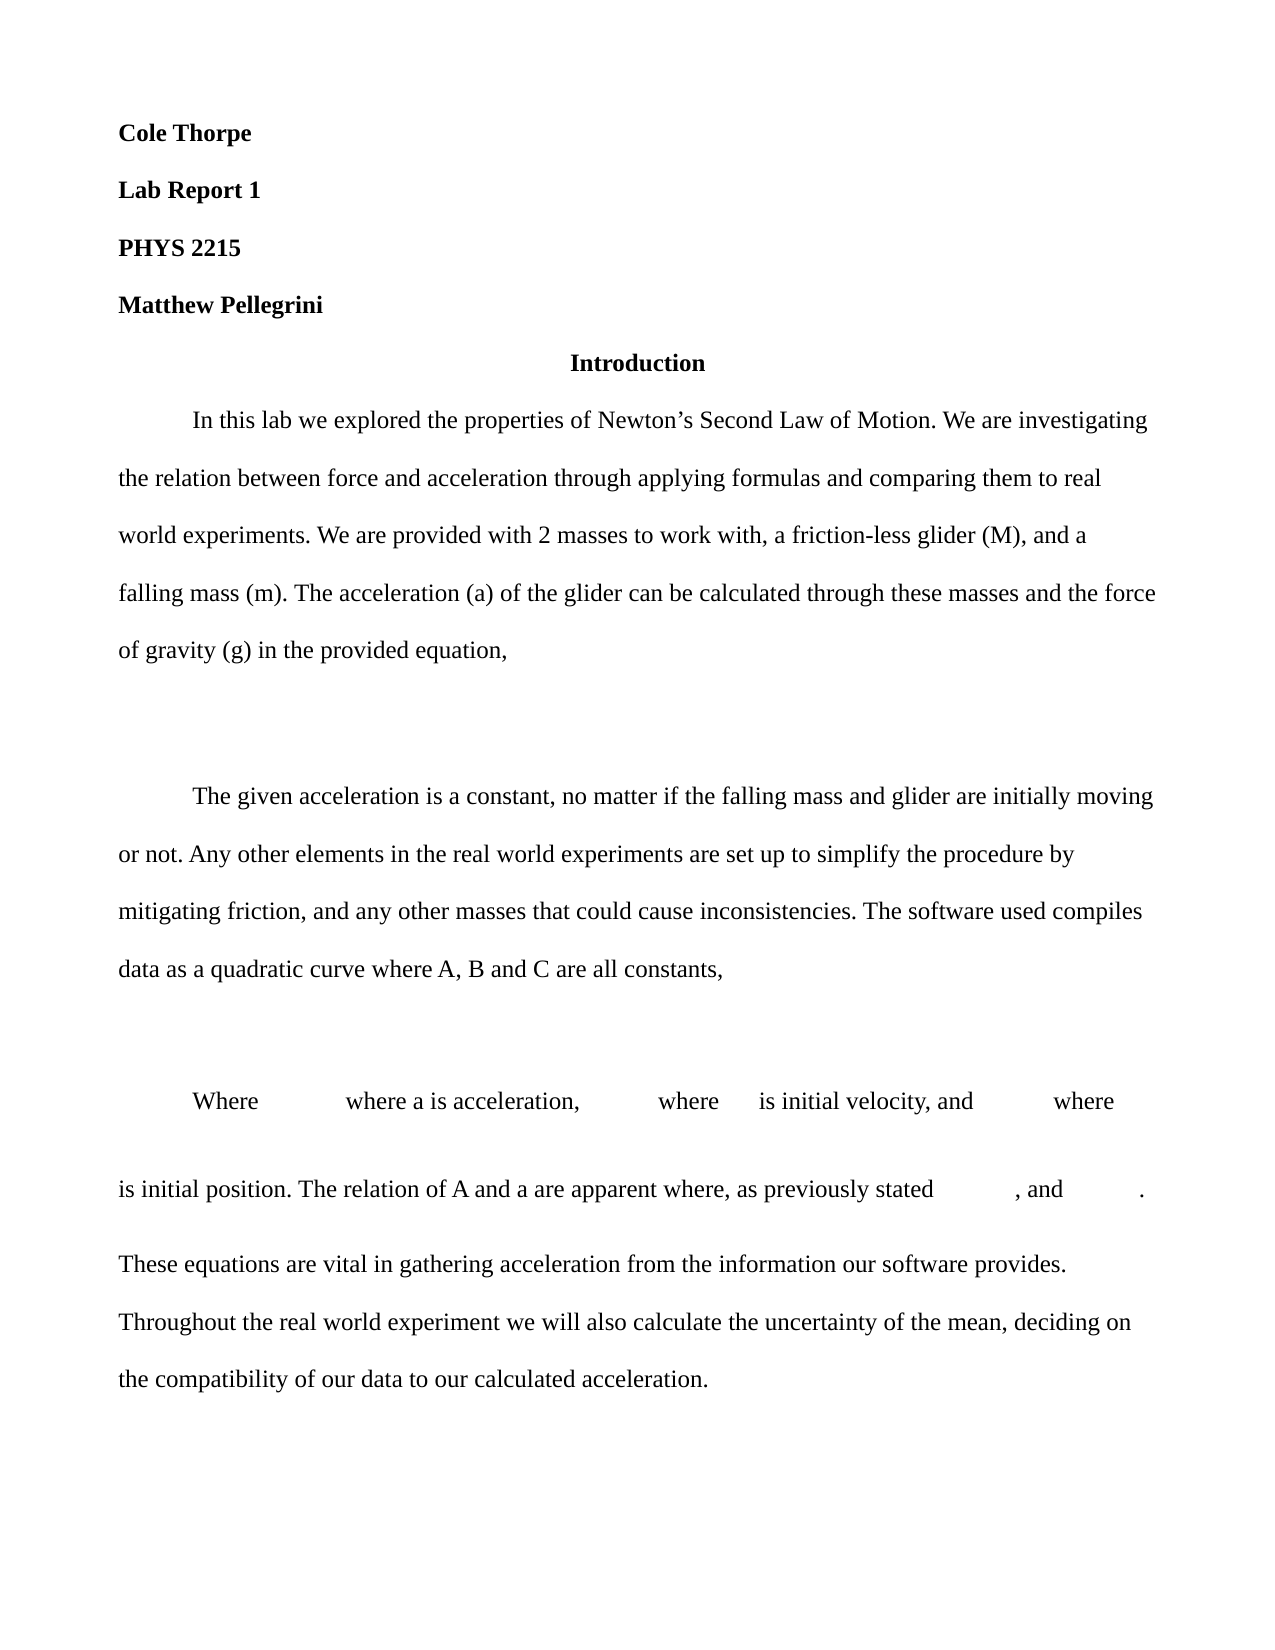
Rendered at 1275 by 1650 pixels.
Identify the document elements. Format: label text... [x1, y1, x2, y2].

text Cole Thorpe [118, 118, 1157, 147]
text Matthew Pellegrini [118, 291, 1157, 319]
text PHYS 2215 [118, 233, 1157, 262]
text In this lab we explored the properties of Newton’s Second Law of Motion. We are investigating the relation between force and acceleration through applying formulas and comparing them to real world experiments. We are provided with 2 masses to work with, a friction-less glider (M), and a falling mass (m). The acceleration (a) of the glider can be calculated through these masses and the force of gravity (g) in the provided equation, [118, 406, 1157, 664]
text Where where a is acceleration, where is initial velocity, and where is initial position. The relation of A and a are apparent where, as previously stated , and . These equations are vital in gathering acceleration from the information our software provides. Throughout the real world experiment we will also calculate the uncertainty of the mean, deciding on the compatibility of our data to our calculated acceleration. [118, 1073, 1157, 1393]
text Introduction [118, 348, 1157, 377]
text Lab Report 1 [118, 176, 1157, 204]
text The given acceleration is a constant, no matter if the falling mass and glider are initially moving or not. Any other elements in the real world experiments are set up to simplify the procedure by mitigating friction, and any other masses that could cause inconsistencies. The software used compiles data as a quadratic curve where A, B and C are all constants, [118, 781, 1157, 982]
